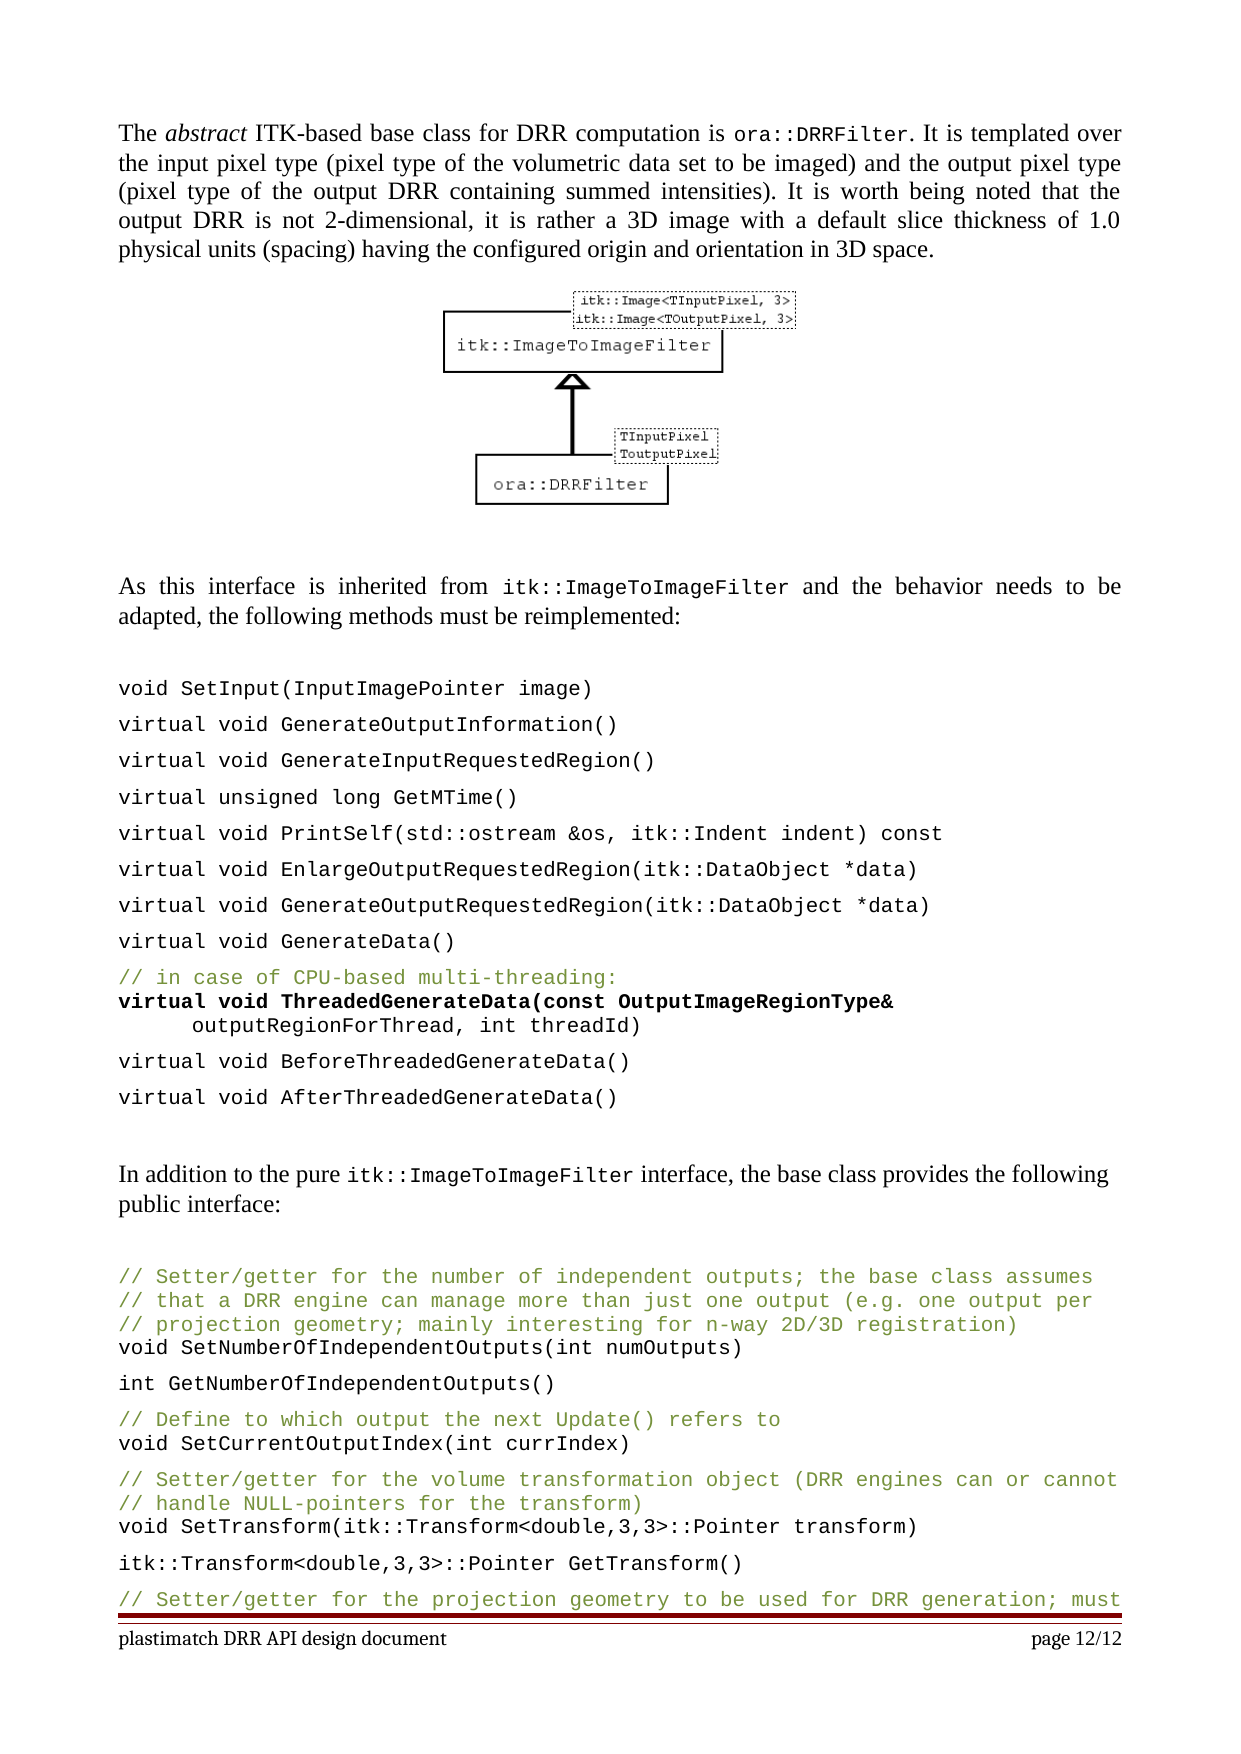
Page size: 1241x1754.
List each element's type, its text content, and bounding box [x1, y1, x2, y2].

text virtual void PrintSelf(std::ostream &os, itk::Indent indent) const [118, 823, 1122, 846]
text virtual void ThreadedGenerateData(const OutputImageRegionType& [118, 991, 1122, 1015]
text virtual void GenerateOutputInformation() [118, 714, 1122, 738]
text // Setter/getter for the volume transformation object (DRR engines can or cannot [118, 1469, 1122, 1493]
text void SetCurrentOutputIndex(int currIndex) [118, 1433, 1122, 1457]
text virtual void BeforeThreadedGenerateData() [118, 1051, 1122, 1074]
text // handle NULL-pointers for the transform) [118, 1493, 1122, 1517]
text // in case of CPU-based multi-threading: [118, 967, 1122, 991]
picture [440, 284, 800, 509]
text In addition to the pure itk::ImageToImageFilter interface, the base class provides the following public interface: [118, 1159, 1122, 1218]
text virtual unsigned long GetMTime() [118, 787, 1122, 810]
text int GetNumberOfIndependentOutputs() [118, 1373, 1122, 1397]
text virtual void GenerateOutputRequestedRegion(itk::DataObject *data) [118, 895, 1122, 919]
text void SetInput(InputImagePointer image) [118, 678, 1122, 702]
text // Setter/getter for the number of independent outputs; the base class assumes [118, 1266, 1122, 1290]
text virtual void AfterThreadedGenerateData() [118, 1087, 1122, 1111]
text As this interface is inherited from itk::ImageToImageFilter and the behavior needs to be adapted, the following methods must be reimplemented: [118, 571, 1122, 629]
text The abstract ITK-based base class for DRR computation is ora::DRRFilter. It is templated over the input pixel type (pixel type of the volumetric data set to be imaged) and the output pixel type (pixel type of the output DRR containing summed intensities). It is worth being noted that the output DRR is not 2-dimensional, it is rather a 3D image with a default slice thickness of 1.0 physical units (spacing) having the configured origin and orientation in 3D space. [118, 118, 1122, 263]
text virtual void EnlargeOutputRequestedRegion(itk::DataObject *data) [118, 859, 1122, 883]
text // projection geometry; mainly interesting for n-way 2D/3D registration) [118, 1313, 1122, 1337]
text // Setter/getter for the projection geometry to be used for DRR generation; must [118, 1589, 1122, 1612]
text virtual void GenerateData() [118, 931, 1122, 955]
text void SetNumberOfIndependentOutputs(int numOutputs) [118, 1337, 1122, 1361]
text virtual void GenerateInputRequestedRegion() [118, 751, 1122, 774]
text void SetTransform(itk::Transform<double,3,3>::Pointer transform) [118, 1517, 1122, 1540]
text itk::Transform<double,3,3>::Pointer GetTransform() [118, 1553, 1122, 1576]
text // Define to which output the next Update() refers to [118, 1409, 1122, 1433]
text // that a DRR engine can manage more than just one output (e.g. one output per [118, 1290, 1122, 1313]
text outputRegionForThread, int threadId) [118, 1015, 1122, 1038]
